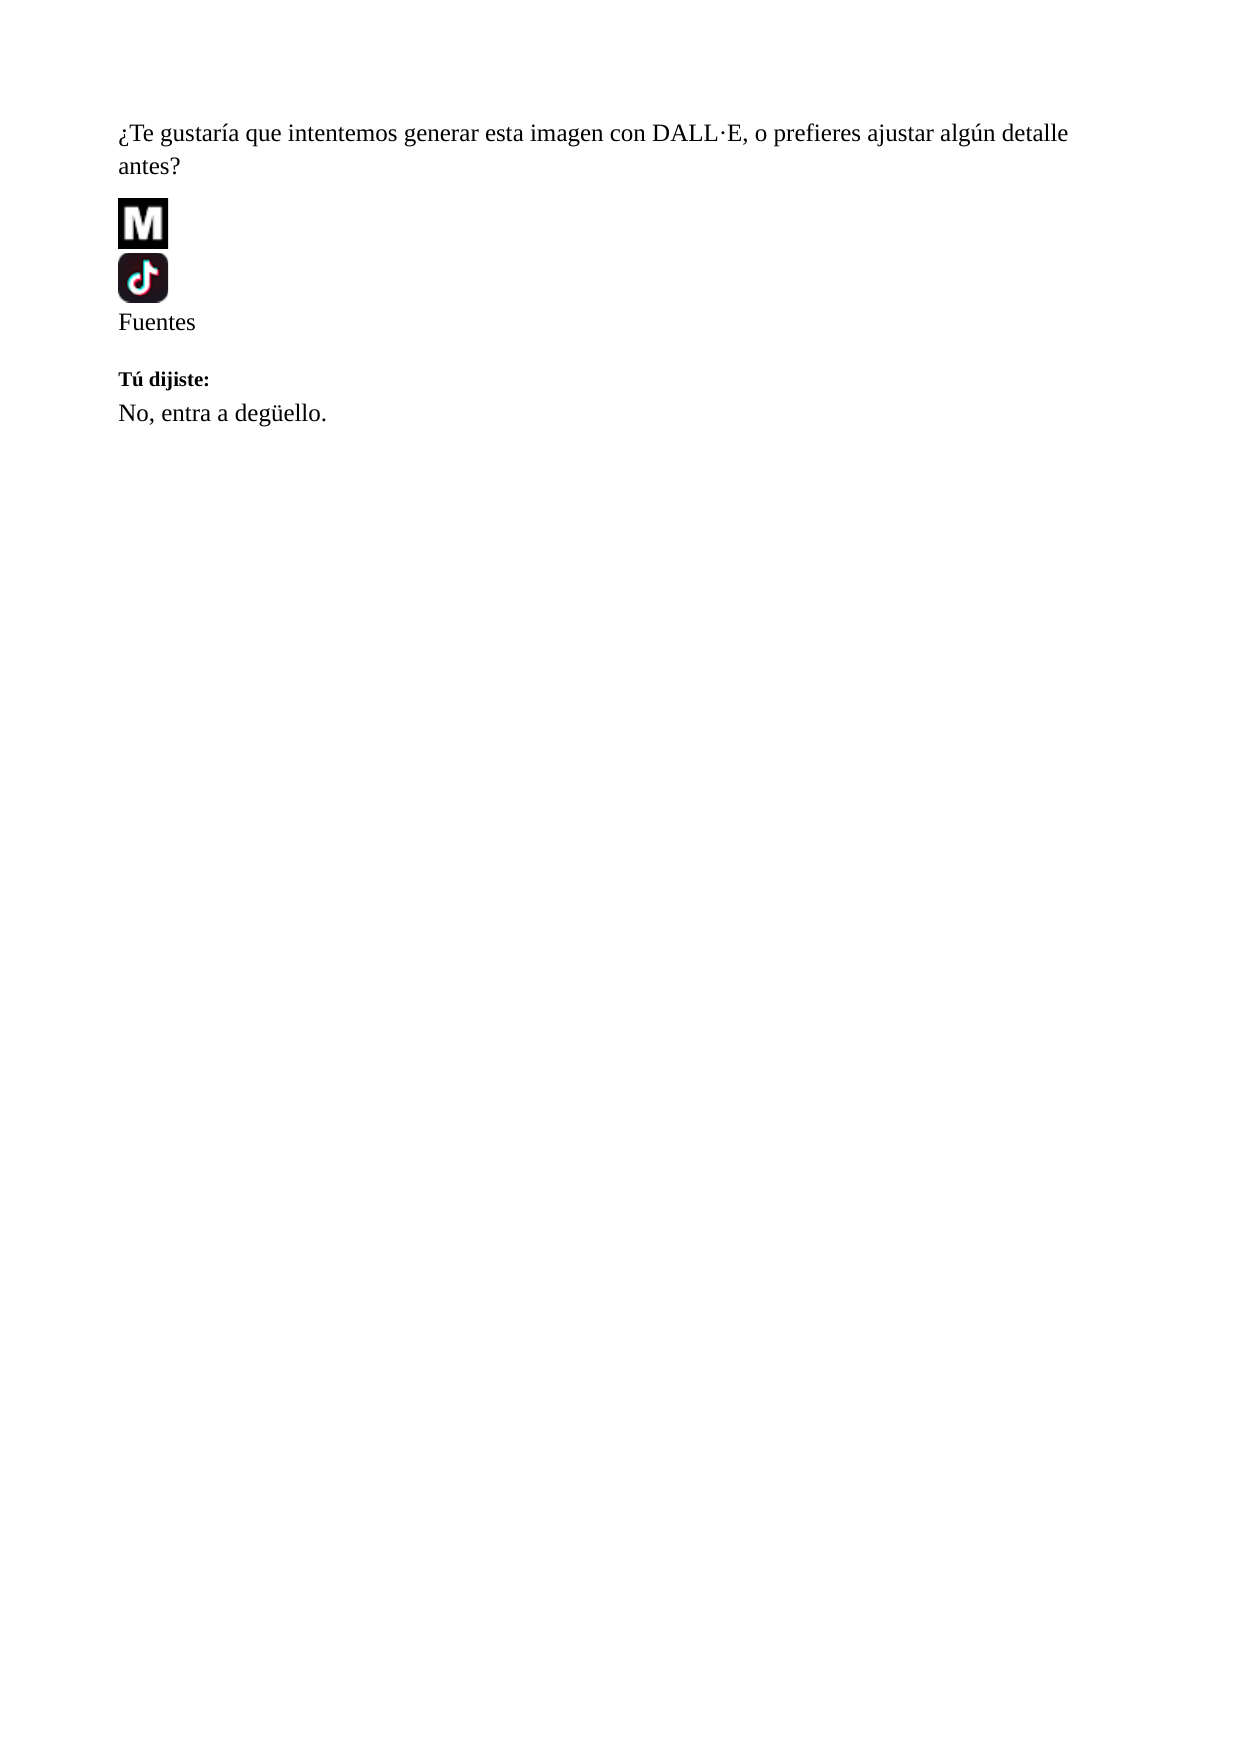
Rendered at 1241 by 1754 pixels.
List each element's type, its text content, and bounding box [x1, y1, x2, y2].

text Fuentes [118, 307, 1122, 336]
picture [118, 253, 169, 303]
text No, entra a degüello. [118, 398, 1122, 426]
text ¿Te gustaría que intentemos generar esta imagen con DALL·E, o prefieres ajustar algún detalle antes? [118, 118, 1122, 180]
subtitle Tú dijiste: [118, 367, 1122, 391]
picture [118, 198, 169, 249]
